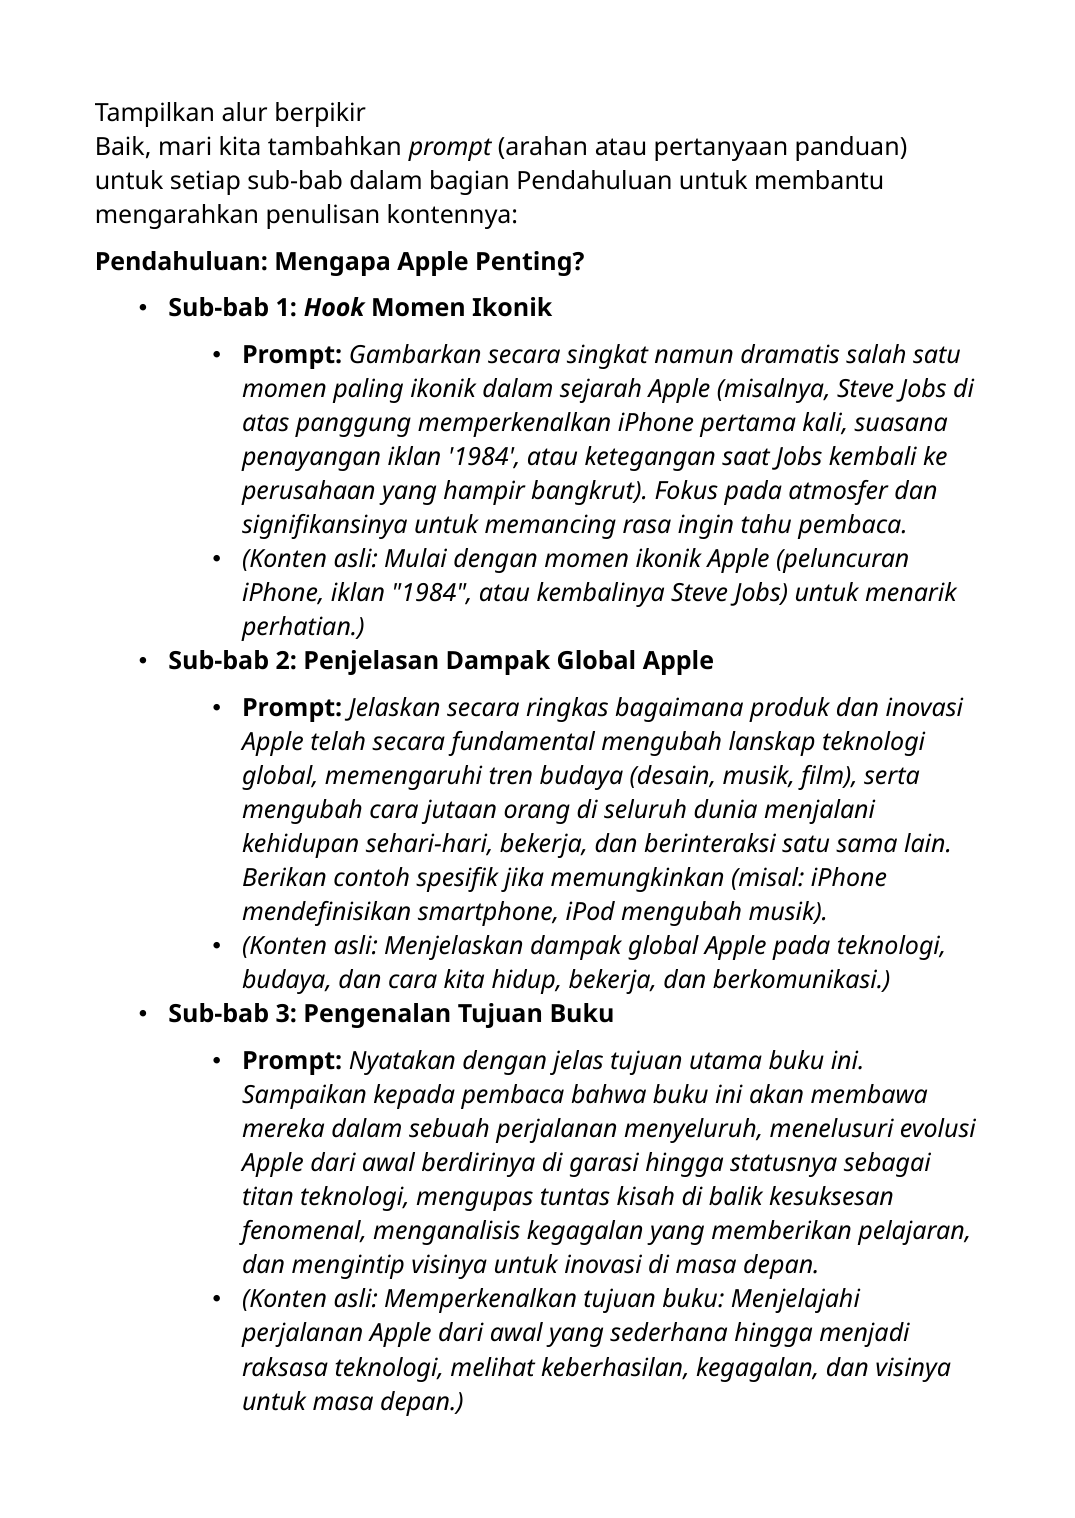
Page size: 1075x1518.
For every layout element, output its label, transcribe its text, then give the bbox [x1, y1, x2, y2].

list Prompt: Nyatakan dengan jelas tujuan utama buku ini. Sampaikan kepada pembaca bahwa buku ini akan membawa mereka dalam sebuah perjalanan menyeluruh, menelusuri evolusi Apple dari awal berdirinya di garasi hingga statusnya sebagai titan teknologi, mengupas tuntas kisah di balik kesuksesan fenomenal, menganalisis kegagalan yang memberikan pelajaran, dan mengintip visinya untuk inovasi di masa depan. [212, 1043, 980, 1281]
list (Konten asli: Memperkenalkan tujuan buku: Menjelajahi perjalanan Apple dari awal yang sederhana hingga menjadi raksasa teknologi, melihat keberhasilan, kegagalan, dan visinya untuk masa depan.) [212, 1281, 980, 1417]
text Baik, mari kita tambahkan prompt (arahan atau pertanyaan panduan) untuk setiap sub-bab dalam bagian Pendahuluan untuk membantu mengarahkan penulisan kontennya: [94, 128, 980, 231]
list Sub-bab 3: Pengenalan Tujuan Buku [139, 996, 980, 1030]
list (Konten asli: Menjelaskan dampak global Apple pada teknologi, budaya, dan cara kita hidup, bekerja, dan berkomunikasi.) [212, 928, 980, 996]
list Prompt: Jelaskan secara ringkas bagaimana produk dan inovasi Apple telah secara fundamental mengubah lanskap teknologi global, memengaruhi tren budaya (desain, musik, film), serta mengubah cara jutaan orang di seluruh dunia menjalani kehidupan sehari-hari, bekerja, dan berinteraksi satu sama lain. Berikan contoh spesifik jika memungkinkan (misal: iPhone mendefinisikan smartphone, iPod mengubah musik). [212, 689, 980, 928]
list Sub-bab 1: Hook Momen Ikonik [139, 290, 980, 324]
text Pendahuluan: Mengapa Apple Penting? [94, 243, 980, 277]
list Sub-bab 2: Penjelasan Dampak Global Apple [139, 643, 980, 677]
list (Konten asli: Mulai dengan momen ikonik Apple (peluncuran iPhone, iklan "1984", atau kembalinya Steve Jobs) untuk menarik perhatian.) [212, 541, 980, 643]
text Tampilkan alur berpikir [94, 94, 980, 128]
list Prompt: Gambarkan secara singkat namun dramatis salah satu momen paling ikonik dalam sejarah Apple (misalnya, Steve Jobs di atas panggung memperkenalkan iPhone pertama kali, suasana penayangan iklan '1984', atau ketegangan saat Jobs kembali ke perusahaan yang hampir bangkrut). Fokus pada atmosfer dan signifikansinya untuk memancing rasa ingin tahu pembaca. [212, 336, 980, 541]
